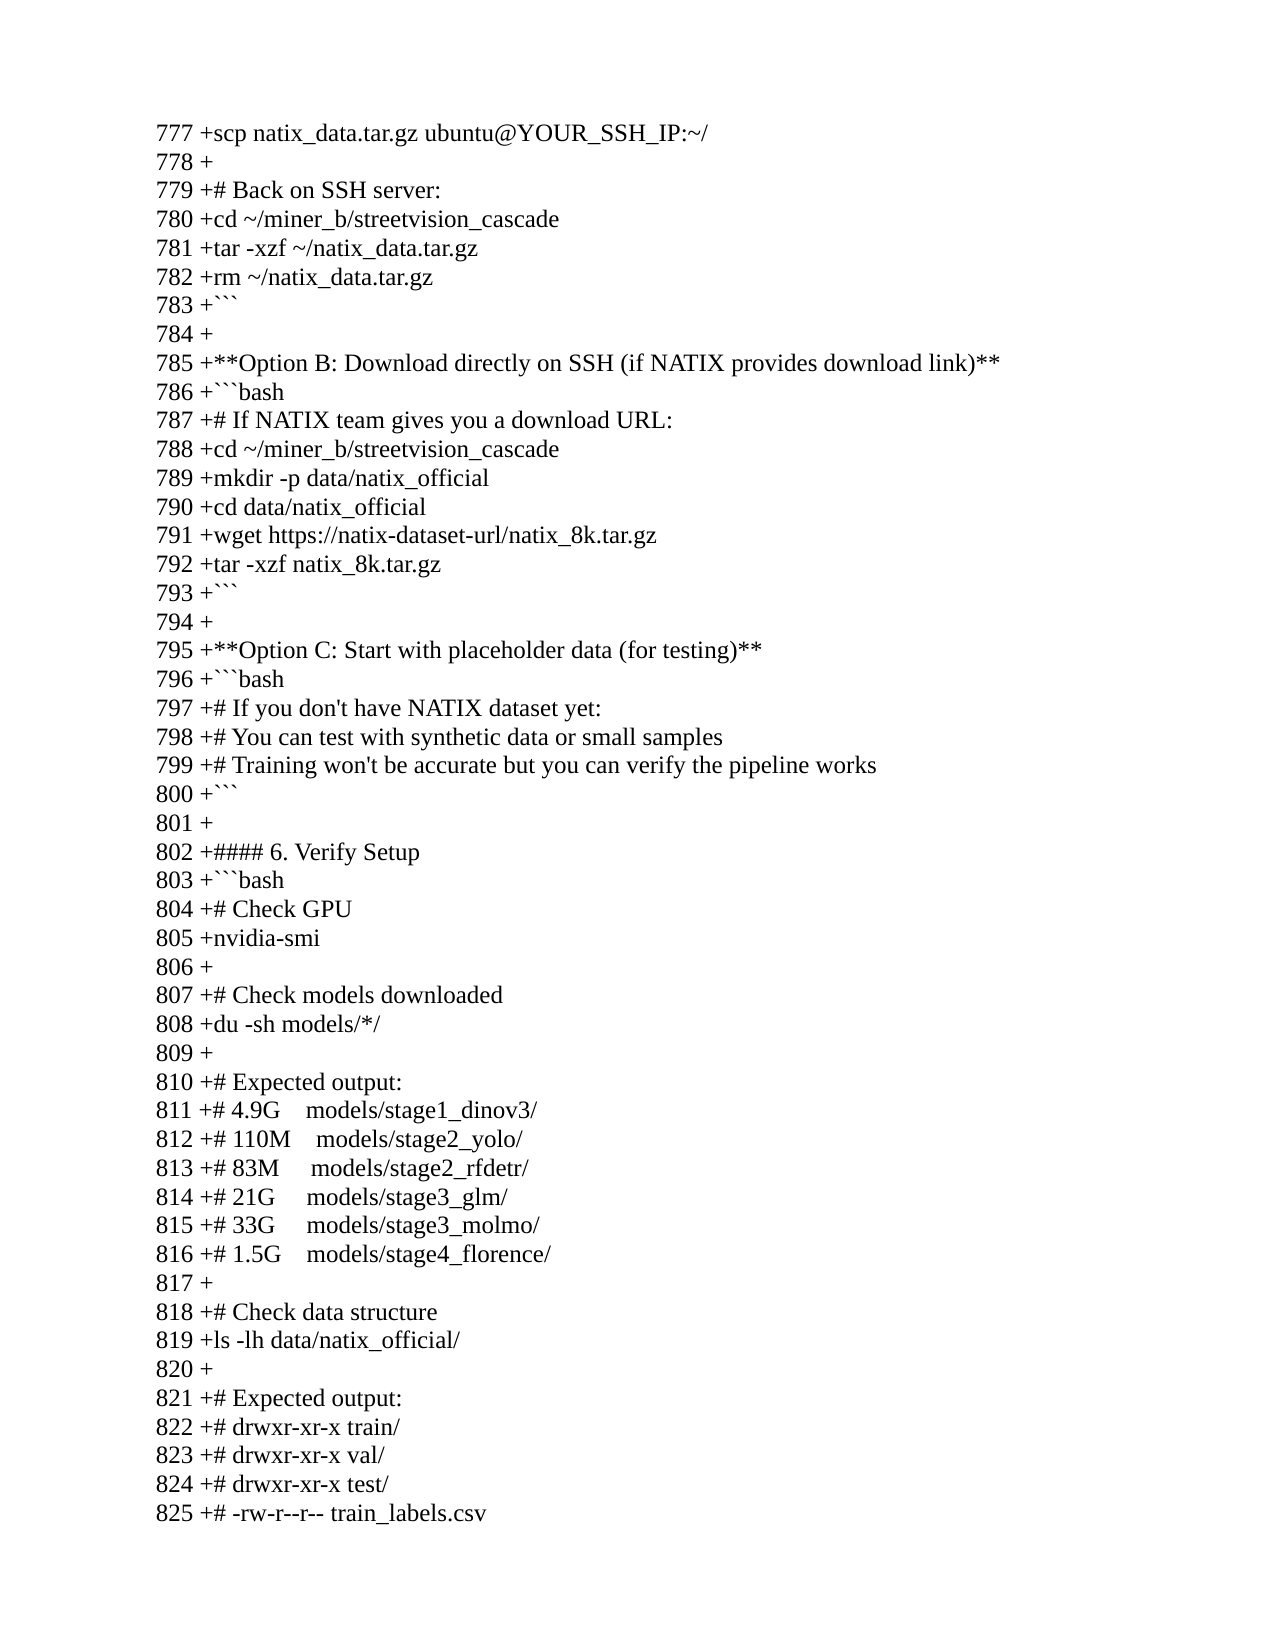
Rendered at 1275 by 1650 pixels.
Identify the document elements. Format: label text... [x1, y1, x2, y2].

text 808 +du -sh models/*/ [118, 1009, 1157, 1038]
text 782 +rm ~/natix_data.tar.gz [118, 262, 1157, 291]
text 790 +cd data/natix_official [118, 492, 1157, 521]
text 783 +``` [118, 291, 1157, 319]
text 780 +cd ~/miner_b/streetvision_cascade [118, 204, 1157, 233]
text 797 +# If you don't have NATIX dataset yet: [118, 693, 1157, 722]
text 803 +```bash [118, 866, 1157, 894]
text 823 +# drwxr-xr-x val/ [118, 1441, 1157, 1469]
text 807 +# Check models downloaded [118, 981, 1157, 1009]
text 824 +# drwxr-xr-x test/ [118, 1469, 1157, 1498]
text 789 +mkdir -p data/natix_official [118, 463, 1157, 492]
text 787 +# If NATIX team gives you a download URL: [118, 406, 1157, 434]
text 802 +#### 6. Verify Setup [118, 837, 1157, 866]
text 793 +``` [118, 578, 1157, 607]
text 794 + [118, 607, 1157, 636]
text 801 + [118, 808, 1157, 837]
text 805 +nvidia-smi [118, 923, 1157, 952]
text 791 +wget https://natix-dataset-url/natix_8k.tar.gz [118, 521, 1157, 549]
text 799 +# Training won't be accurate but you can verify the pipeline works [118, 751, 1157, 779]
text 815 +# 33G models/stage3_molmo/ [118, 1211, 1157, 1239]
text 800 +``` [118, 779, 1157, 808]
text 781 +tar -xzf ~/natix_data.tar.gz [118, 233, 1157, 262]
text 809 + [118, 1038, 1157, 1067]
text 818 +# Check data structure [118, 1297, 1157, 1326]
text 779 +# Back on SSH server: [118, 176, 1157, 204]
text 784 + [118, 319, 1157, 348]
text 777 +scp natix_data.tar.gz ubuntu@YOUR_SSH_IP:~/ [118, 118, 1157, 147]
text 816 +# 1.5G models/stage4_florence/ [118, 1239, 1157, 1268]
text 811 +# 4.9G models/stage1_dinov3/ [118, 1096, 1157, 1124]
text 820 + [118, 1354, 1157, 1383]
text 822 +# drwxr-xr-x train/ [118, 1412, 1157, 1441]
text 812 +# 110M models/stage2_yolo/ [118, 1124, 1157, 1153]
text 825 +# -rw-r--r-- train_labels.csv [118, 1498, 1157, 1527]
text 810 +# Expected output: [118, 1067, 1157, 1096]
text 804 +# Check GPU [118, 894, 1157, 923]
text 821 +# Expected output: [118, 1383, 1157, 1412]
text 796 +```bash [118, 664, 1157, 693]
text 792 +tar -xzf natix_8k.tar.gz [118, 549, 1157, 578]
text 814 +# 21G models/stage3_glm/ [118, 1182, 1157, 1211]
text 798 +# You can test with synthetic data or small samples [118, 722, 1157, 751]
text 778 + [118, 147, 1157, 176]
text 786 +```bash [118, 377, 1157, 406]
text 817 + [118, 1268, 1157, 1297]
text 819 +ls -lh data/natix_official/ [118, 1326, 1157, 1354]
text 785 +**Option B: Download directly on SSH (if NATIX provides download link)** [118, 348, 1157, 377]
text 806 + [118, 952, 1157, 981]
text 813 +# 83M models/stage2_rfdetr/ [118, 1153, 1157, 1182]
text 795 +**Option C: Start with placeholder data (for testing)** [118, 636, 1157, 664]
text 788 +cd ~/miner_b/streetvision_cascade [118, 434, 1157, 463]
